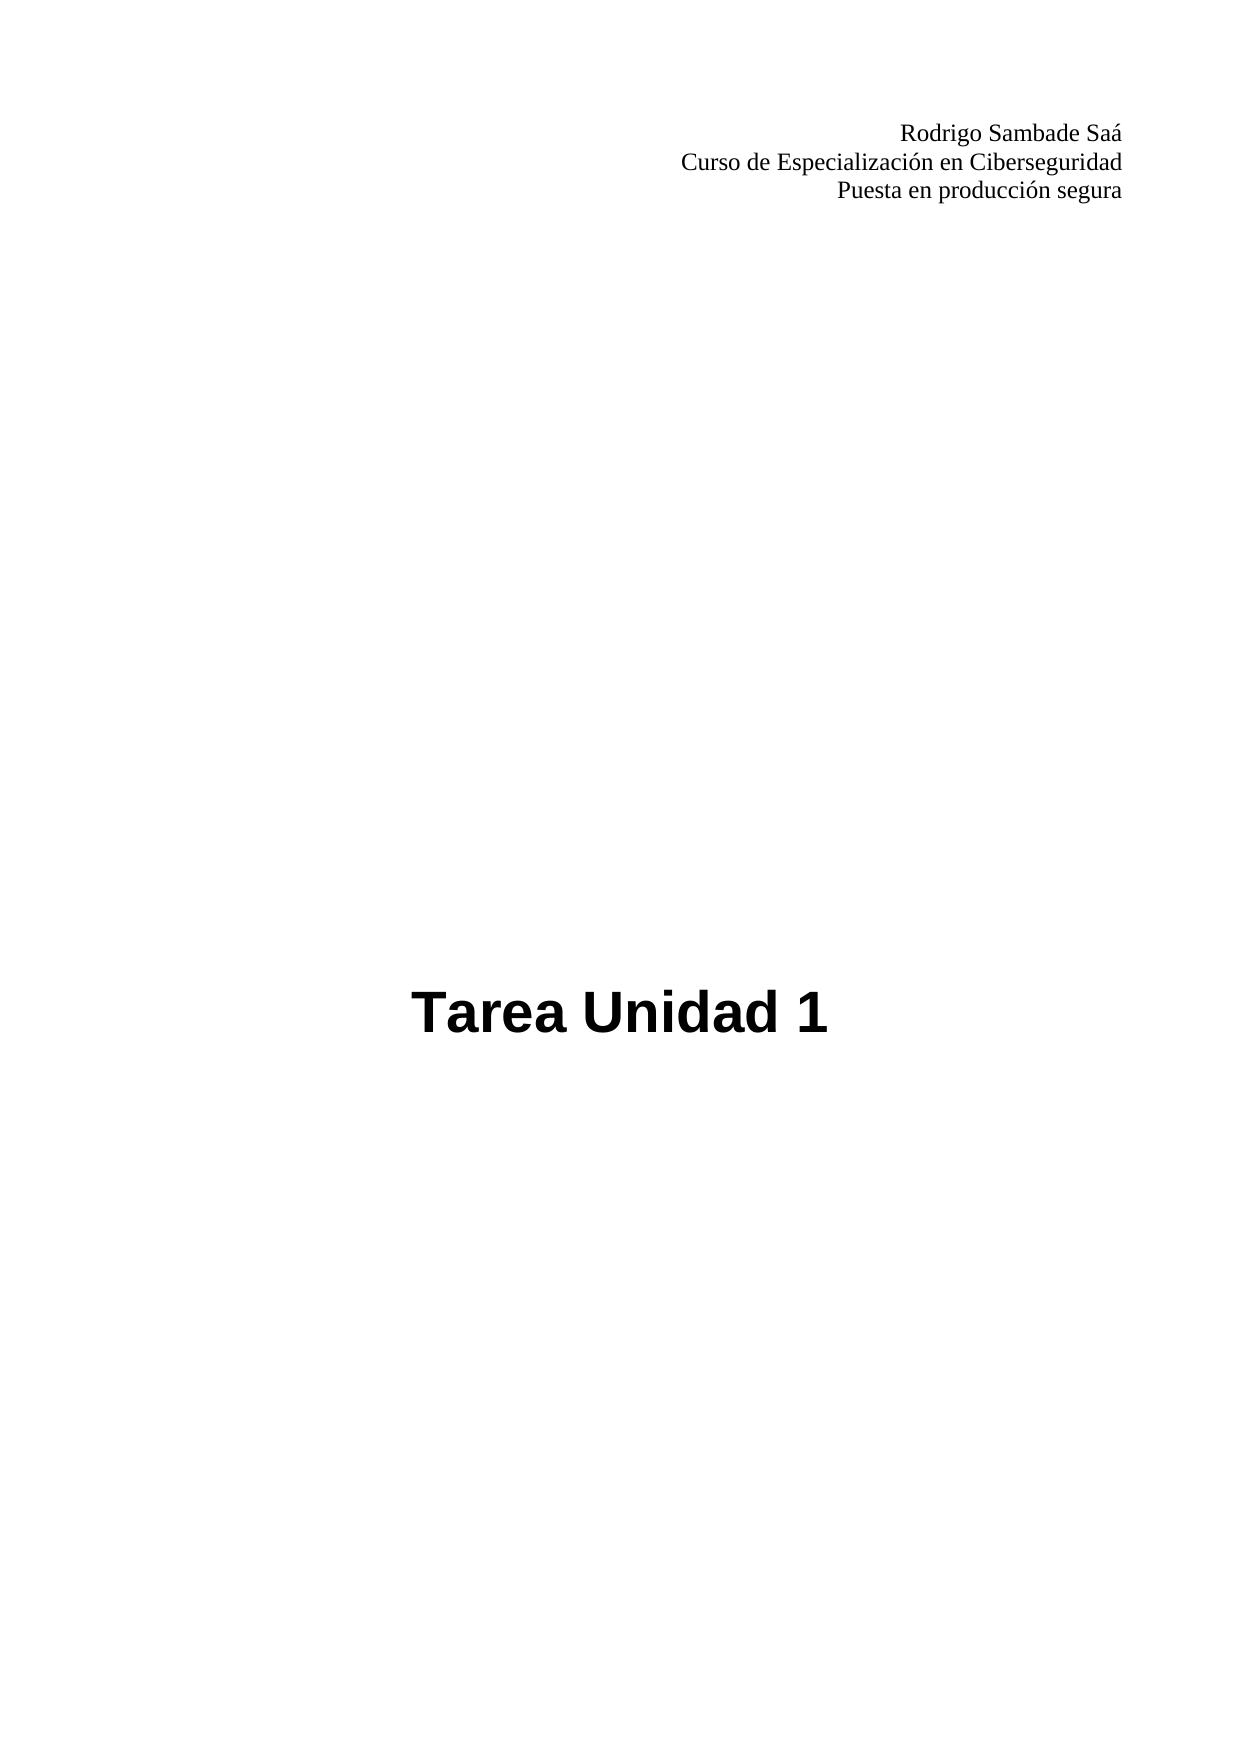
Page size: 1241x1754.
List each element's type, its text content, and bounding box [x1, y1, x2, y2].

title Tarea Unidad 1 [118, 978, 1122, 1045]
